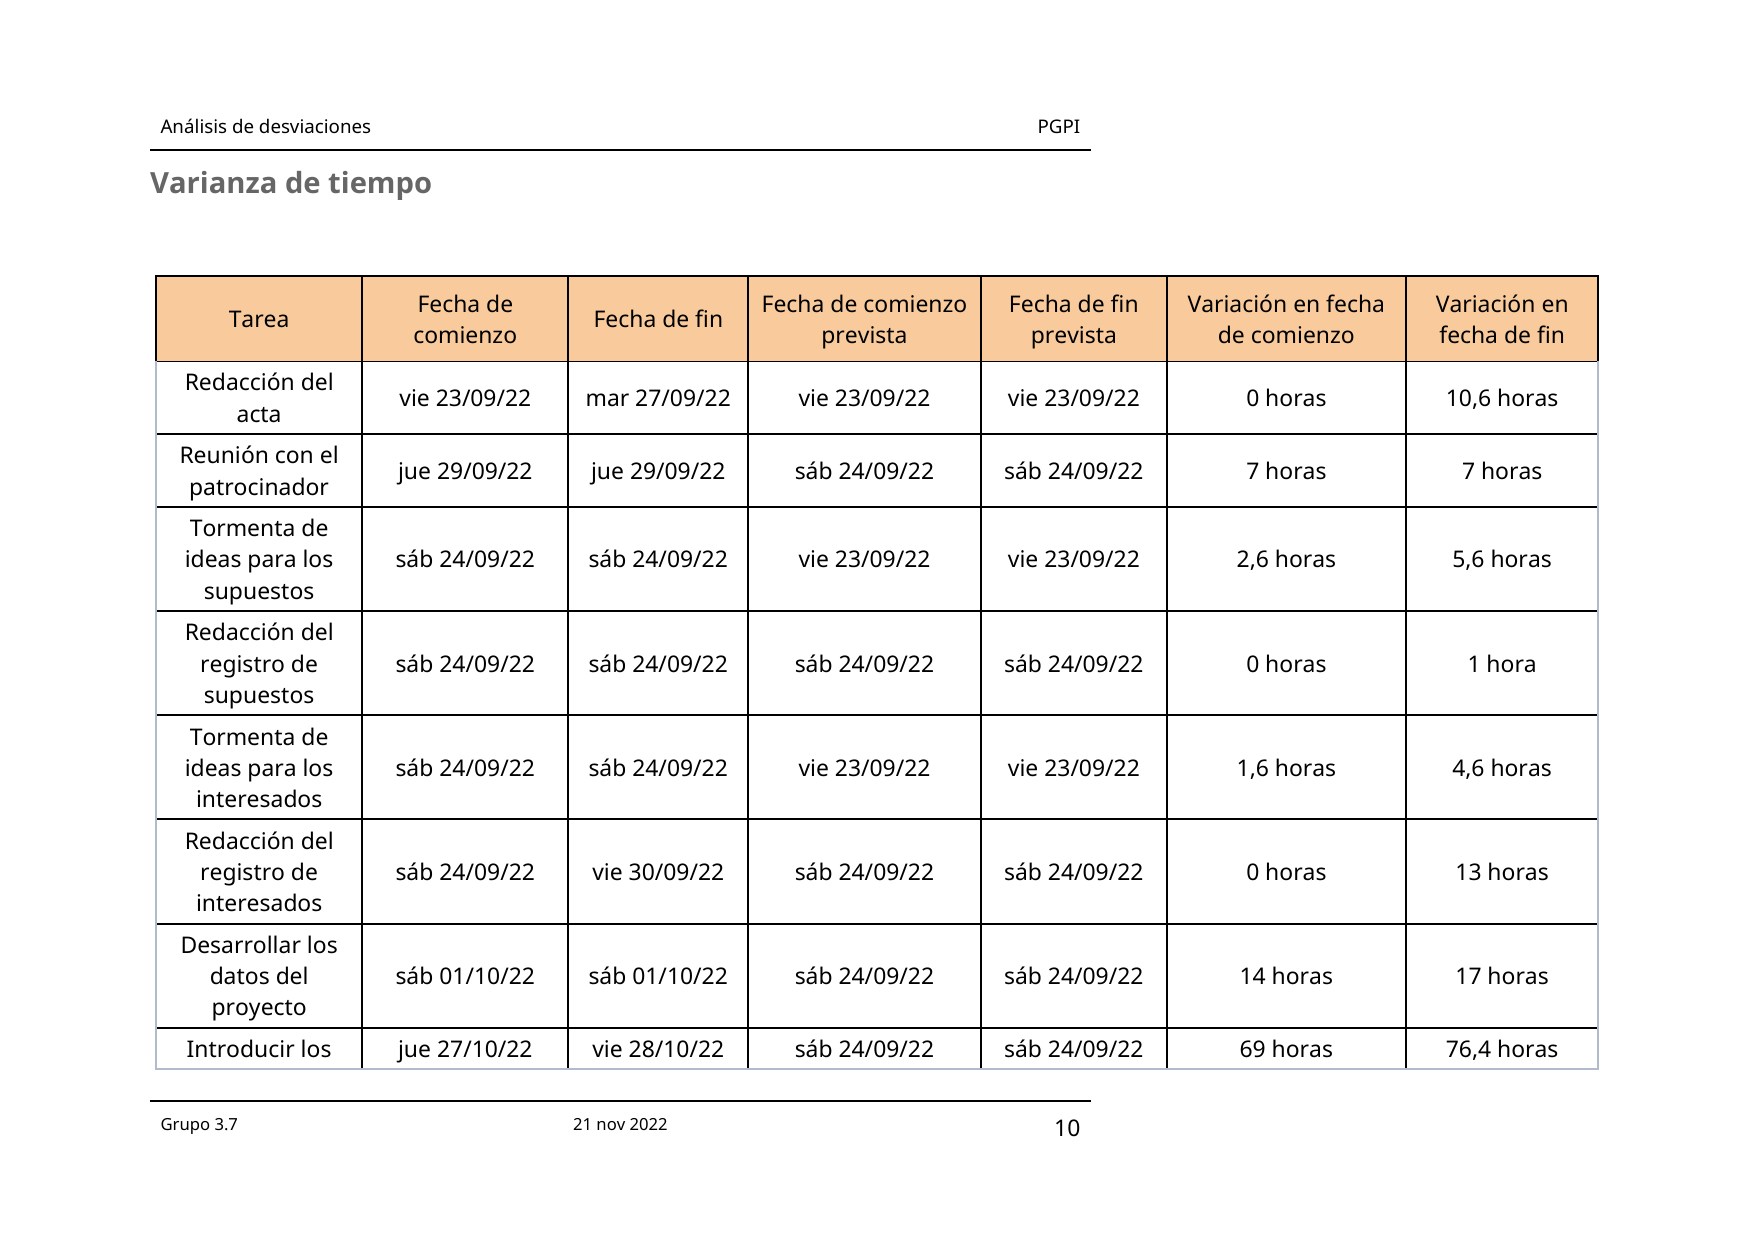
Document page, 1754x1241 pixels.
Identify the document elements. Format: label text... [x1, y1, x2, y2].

table_cell vie 23/09/22 [982, 716, 1166, 818]
table_cell vie 23/09/22 [363, 362, 567, 433]
table_cell vie 23/09/22 [749, 508, 980, 610]
table_cell 7 horas [1407, 435, 1597, 506]
table_cell vie 23/09/22 [749, 716, 980, 818]
table_cell jue 27/10/22 [363, 1029, 567, 1068]
table_cell 5,6 horas [1407, 508, 1597, 610]
table_cell sáb 24/09/22 [749, 820, 980, 922]
table_cell 69 horas [1168, 1029, 1405, 1068]
table_header Tarea [157, 277, 361, 361]
table_header Variación en fecha de fin [1407, 277, 1597, 361]
table_cell sáb 24/09/22 [569, 716, 747, 818]
table_cell 17 horas [1407, 925, 1597, 1027]
table_cell Redacción del registro de supuestos [157, 612, 361, 714]
table_cell sáb 01/10/22 [569, 925, 747, 1027]
table_cell 0 horas [1168, 362, 1405, 433]
table_cell Reunión con el patrocinador [157, 435, 361, 506]
table_cell sáb 24/09/22 [749, 435, 980, 506]
table_cell Redacción del acta [157, 362, 361, 433]
table_cell sáb 24/09/22 [363, 820, 567, 922]
table_cell Redacción del registro de interesados [157, 820, 361, 922]
table_cell vie 23/09/22 [749, 362, 980, 433]
table_cell sáb 24/09/22 [749, 925, 980, 1027]
table_cell sáb 24/09/22 [569, 508, 747, 610]
table_cell 1,6 horas [1168, 716, 1405, 818]
table_cell 0 horas [1168, 820, 1405, 922]
table_cell Introducir los [157, 1029, 361, 1068]
table_cell sáb 24/09/22 [982, 820, 1166, 922]
table_cell sáb 24/09/22 [982, 925, 1166, 1027]
table_cell sáb 24/09/22 [982, 435, 1166, 506]
table_cell sáb 01/10/22 [363, 925, 567, 1027]
table_cell vie 28/10/22 [569, 1029, 747, 1068]
table_cell 0 horas [1168, 612, 1405, 714]
table_cell sáb 24/09/22 [569, 612, 747, 714]
table_cell vie 23/09/22 [982, 362, 1166, 433]
table_cell sáb 24/09/22 [363, 508, 567, 610]
table_cell jue 29/09/22 [569, 435, 747, 506]
table_cell jue 29/09/22 [363, 435, 567, 506]
table_cell 7 horas [1168, 435, 1405, 506]
table_cell sáb 24/09/22 [363, 716, 567, 818]
table_cell Tormenta de ideas para los supuestos [157, 508, 361, 610]
table_cell 4,6 horas [1407, 716, 1597, 818]
table_header Fecha de fin prevista [982, 277, 1166, 361]
table_cell sáb 24/09/22 [749, 1029, 980, 1068]
table_cell 10,6 horas [1407, 362, 1597, 433]
table_cell 13 horas [1407, 820, 1597, 922]
subtitle Varianza de tiempo [150, 162, 1604, 202]
table_header Fecha de comienzo prevista [749, 277, 980, 361]
table_cell sáb 24/09/22 [982, 612, 1166, 714]
table_cell sáb 24/09/22 [982, 1029, 1166, 1068]
table_cell 14 horas [1168, 925, 1405, 1027]
table_cell Desarrollar los datos del proyecto [157, 925, 361, 1027]
table_header Fecha de comienzo [363, 277, 567, 361]
table_cell 2,6 horas [1168, 508, 1405, 610]
table_cell vie 30/09/22 [569, 820, 747, 922]
table_cell 76,4 horas [1407, 1029, 1597, 1068]
table_cell Tormenta de ideas para los interesados [157, 716, 361, 818]
table_cell vie 23/09/22 [982, 508, 1166, 610]
table_cell 1 hora [1407, 612, 1597, 714]
table_header Variación en fecha de comienzo [1168, 277, 1405, 361]
table_cell mar 27/09/22 [569, 362, 747, 433]
table_cell sáb 24/09/22 [363, 612, 567, 714]
table_cell sáb 24/09/22 [749, 612, 980, 714]
table_header Fecha de fin [569, 277, 747, 361]
